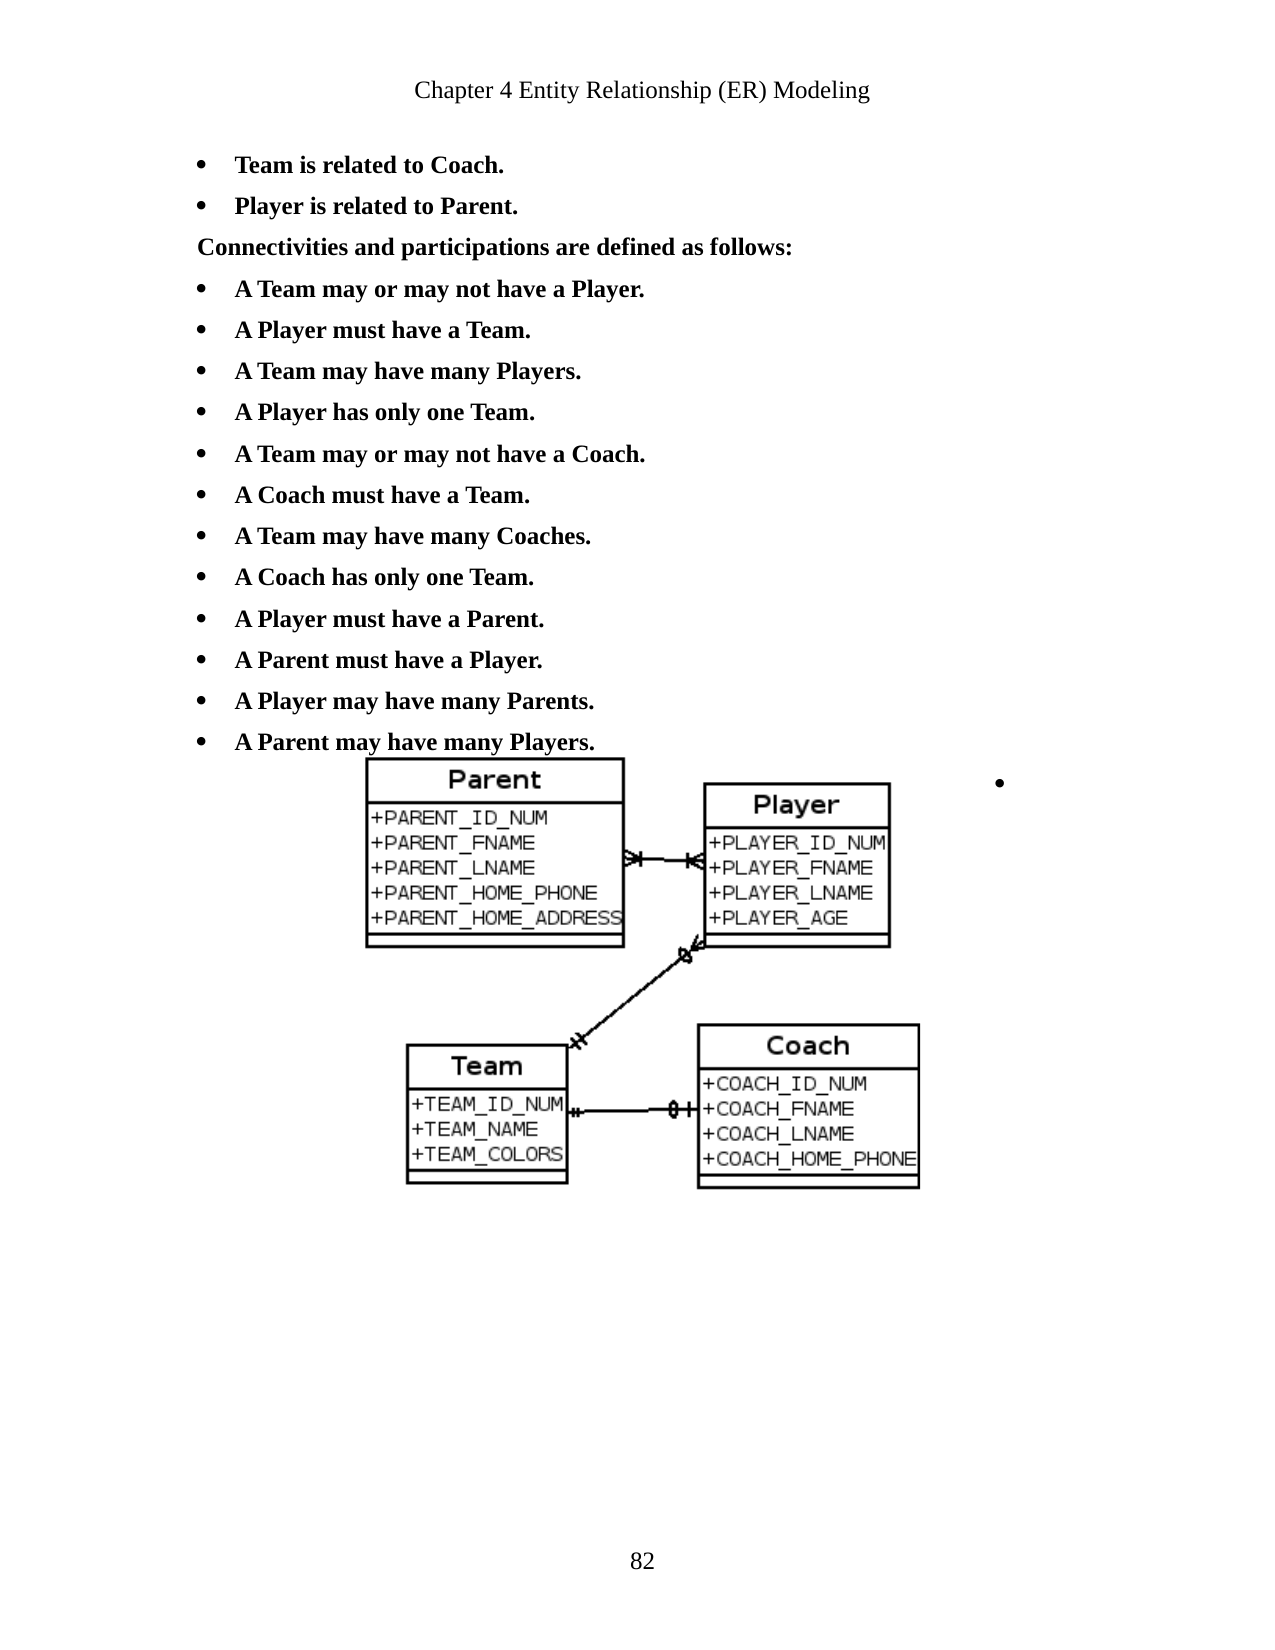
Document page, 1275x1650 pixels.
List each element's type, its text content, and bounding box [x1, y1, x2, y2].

list A Player may have many Parents. [197, 686, 1162, 715]
list A Team may or may not have a Coach. [197, 439, 1162, 467]
list A Coach has only one Team. [197, 562, 1162, 591]
list A Team may or may not have a Player. [197, 274, 1162, 302]
list Connectivities and participations are defined as follows: [197, 232, 1162, 261]
list A Parent may have many Players. [197, 727, 1162, 756]
picture [364, 756, 921, 1191]
list Team is related to Coach. [197, 150, 1162, 179]
list Player is related to Parent. [197, 191, 1162, 220]
list A Player has only one Team. [197, 397, 1162, 426]
list A Coach must have a Team. [197, 480, 1162, 509]
list A Player must have a Team. [197, 315, 1162, 344]
list A Team may have many Coaches. [197, 521, 1162, 550]
list A Parent must have a Player. [197, 645, 1162, 674]
list A Player must have a Parent. [197, 604, 1162, 632]
list A Team may have many Players. [197, 356, 1162, 385]
